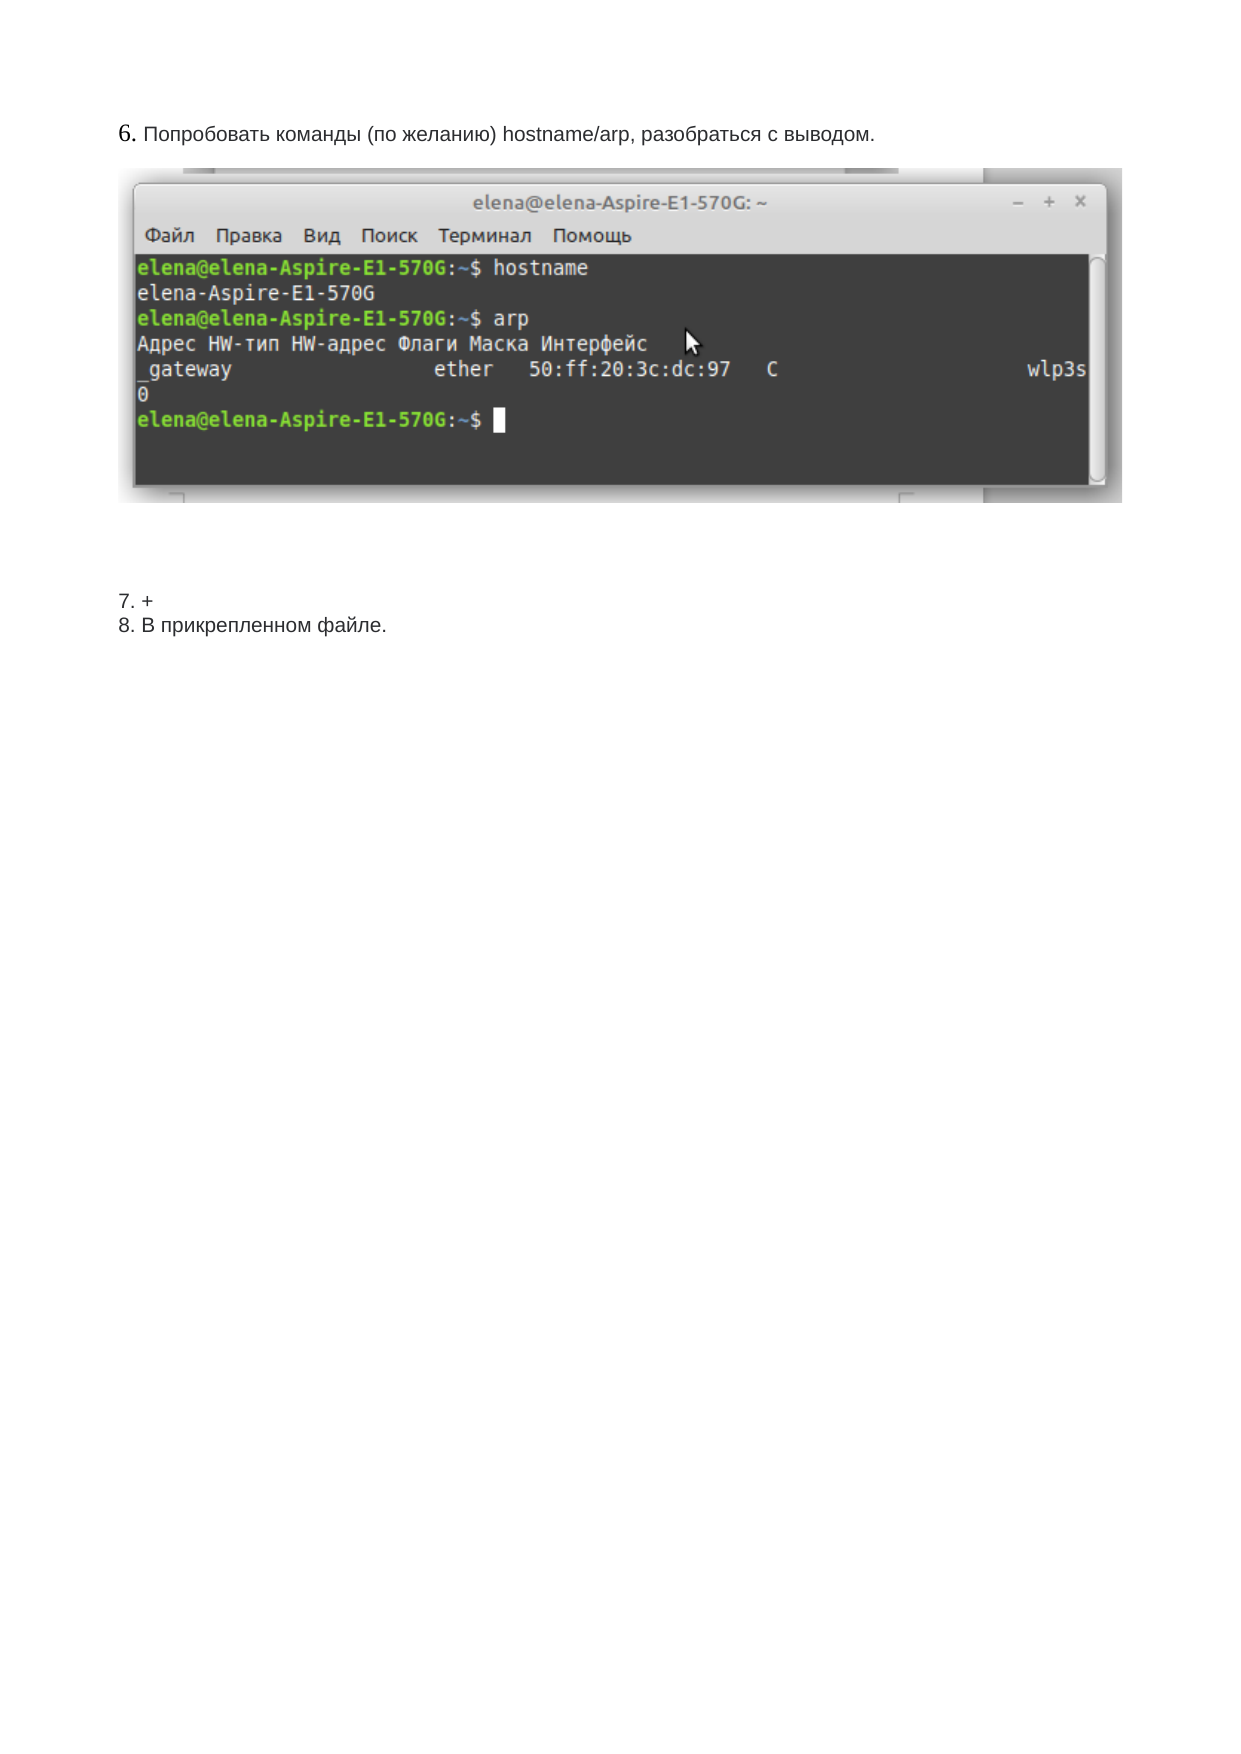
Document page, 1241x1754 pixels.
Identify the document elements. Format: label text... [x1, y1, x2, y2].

text 6. Попробовать команды (по желанию) hostname/arp, разобраться с выводом. [118, 118, 1122, 147]
text 7. + [118, 589, 1122, 613]
text 8. В прикрепленном файле. [118, 613, 1122, 637]
picture [118, 168, 1123, 503]
